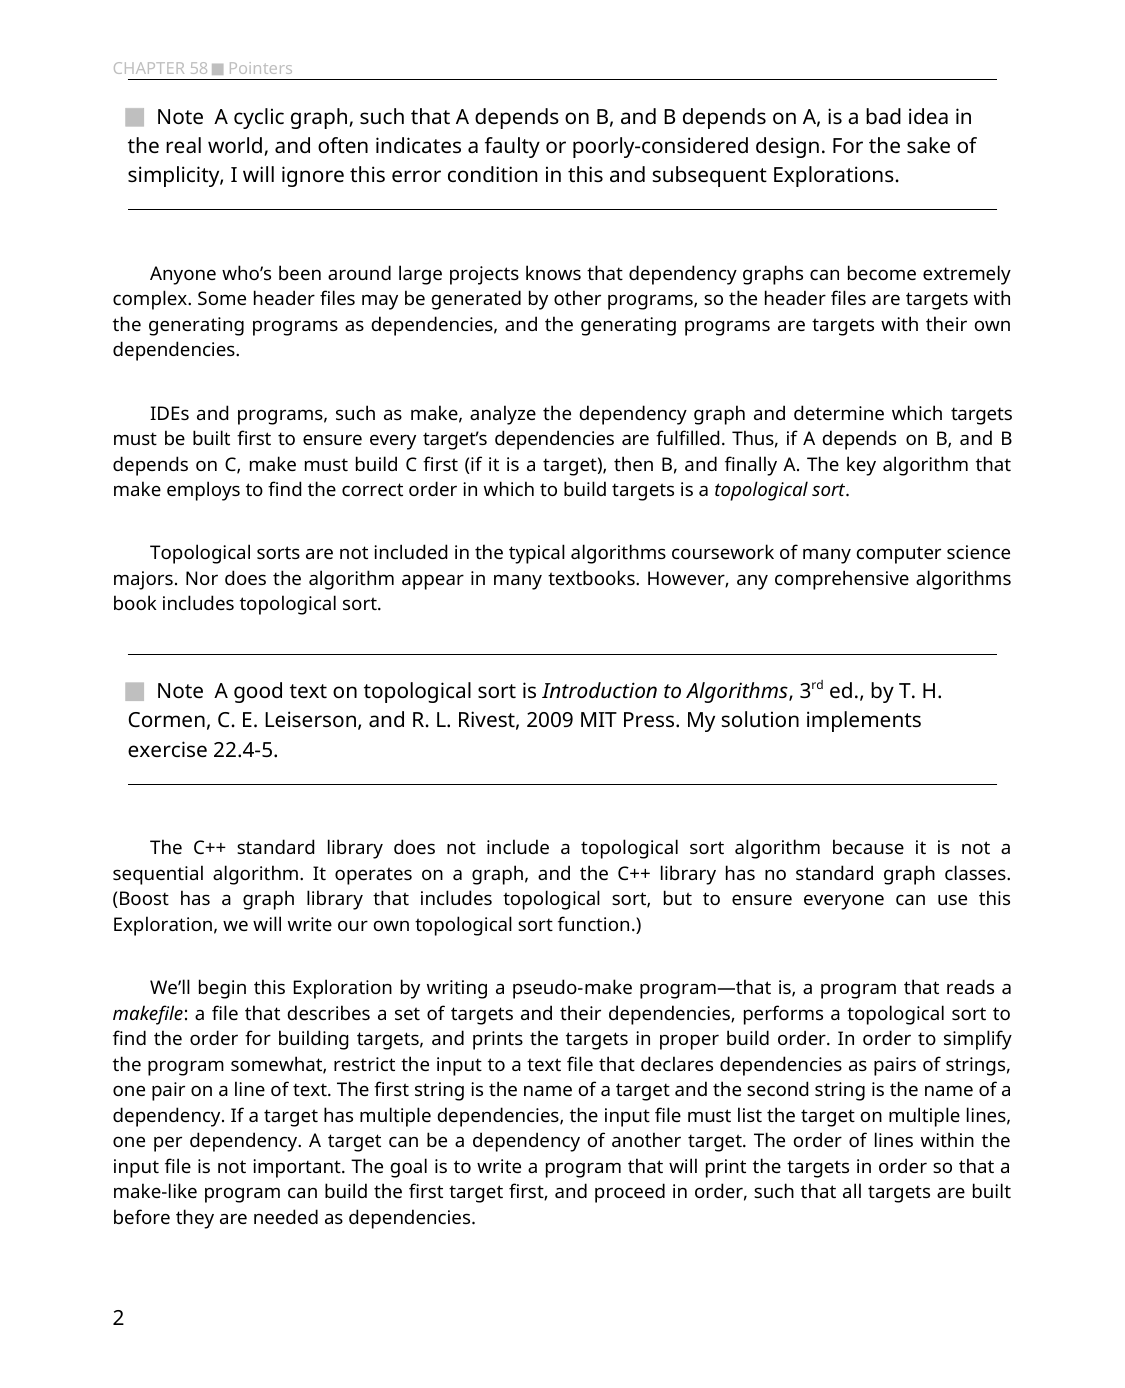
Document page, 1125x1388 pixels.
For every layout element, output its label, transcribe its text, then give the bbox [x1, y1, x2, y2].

text Note A cyclic graph, such that A depends on B, and B depends on A, is a bad idea in the real world, and often indicates a faulty or poorly-considered design. For the sake of simplicity, I will ignore this error condition in this and subsequent Explorations. [127, 80, 997, 210]
text IDEs and programs, such as make, analyze the dependency graph and determine which targets must be built first to ensure every target’s dependencies are fulfilled. Thus, if A depends on B, and B depends on C, make must build C first (if it is a target), then B, and finally A. The key algorithm that make employs to find the correct order in which to build targets is a topological sort. [112, 400, 1012, 502]
text The C++ standard library does not include a topological sort algorithm because it is not a sequential algorithm. It operates on a graph, and the C++ library has no standard graph classes. (Boost has a graph library that includes topological sort, but to ensure everyone can use this Exploration, we will write our own topological sort function.) [112, 835, 1012, 937]
text We’ll begin this Exploration by writing a pseudo-make program—that is, a program that reads a makefile: a file that describes a set of targets and their dependencies, performs a topological sort to find the order for building targets, and prints the targets in proper build order. In order to simplify the program somewhat, restrict the input to a text file that declares dependencies as pairs of strings, one pair on a line of text. The first string is the name of a target and the second string is the name of a dependency. If a target has multiple dependencies, the input file must list the target on multiple lines, one per dependency. A target can be a dependency of another target. The order of lines within the input file is not important. The goal is to write a program that will print the targets in order so that a make-like program can build the first target first, and proceed in order, such that all targets are built before they are needed as dependencies. [112, 974, 1012, 1229]
text Note A good text on topological sort is Introduction to Algorithms, 3rd ed., by T. H. Cormen, C. E. Leiserson, and R. L. Rivest, 2009 MIT Press. My solution implements exercise 22.4-5. [127, 655, 997, 785]
text Topological sorts are not included in the typical algorithms coursework of many computer science majors. Nor does the algorithm appear in many textbooks. However, any comprehensive algorithms book includes topological sort. [112, 539, 1012, 616]
text Anyone who’s been around large projects knows that dependency graphs can become extremely complex. Some header files may be generated by other programs, so the header files are targets with the generating programs as dependencies, and the generating programs are targets with their own dependencies. [112, 260, 1012, 362]
